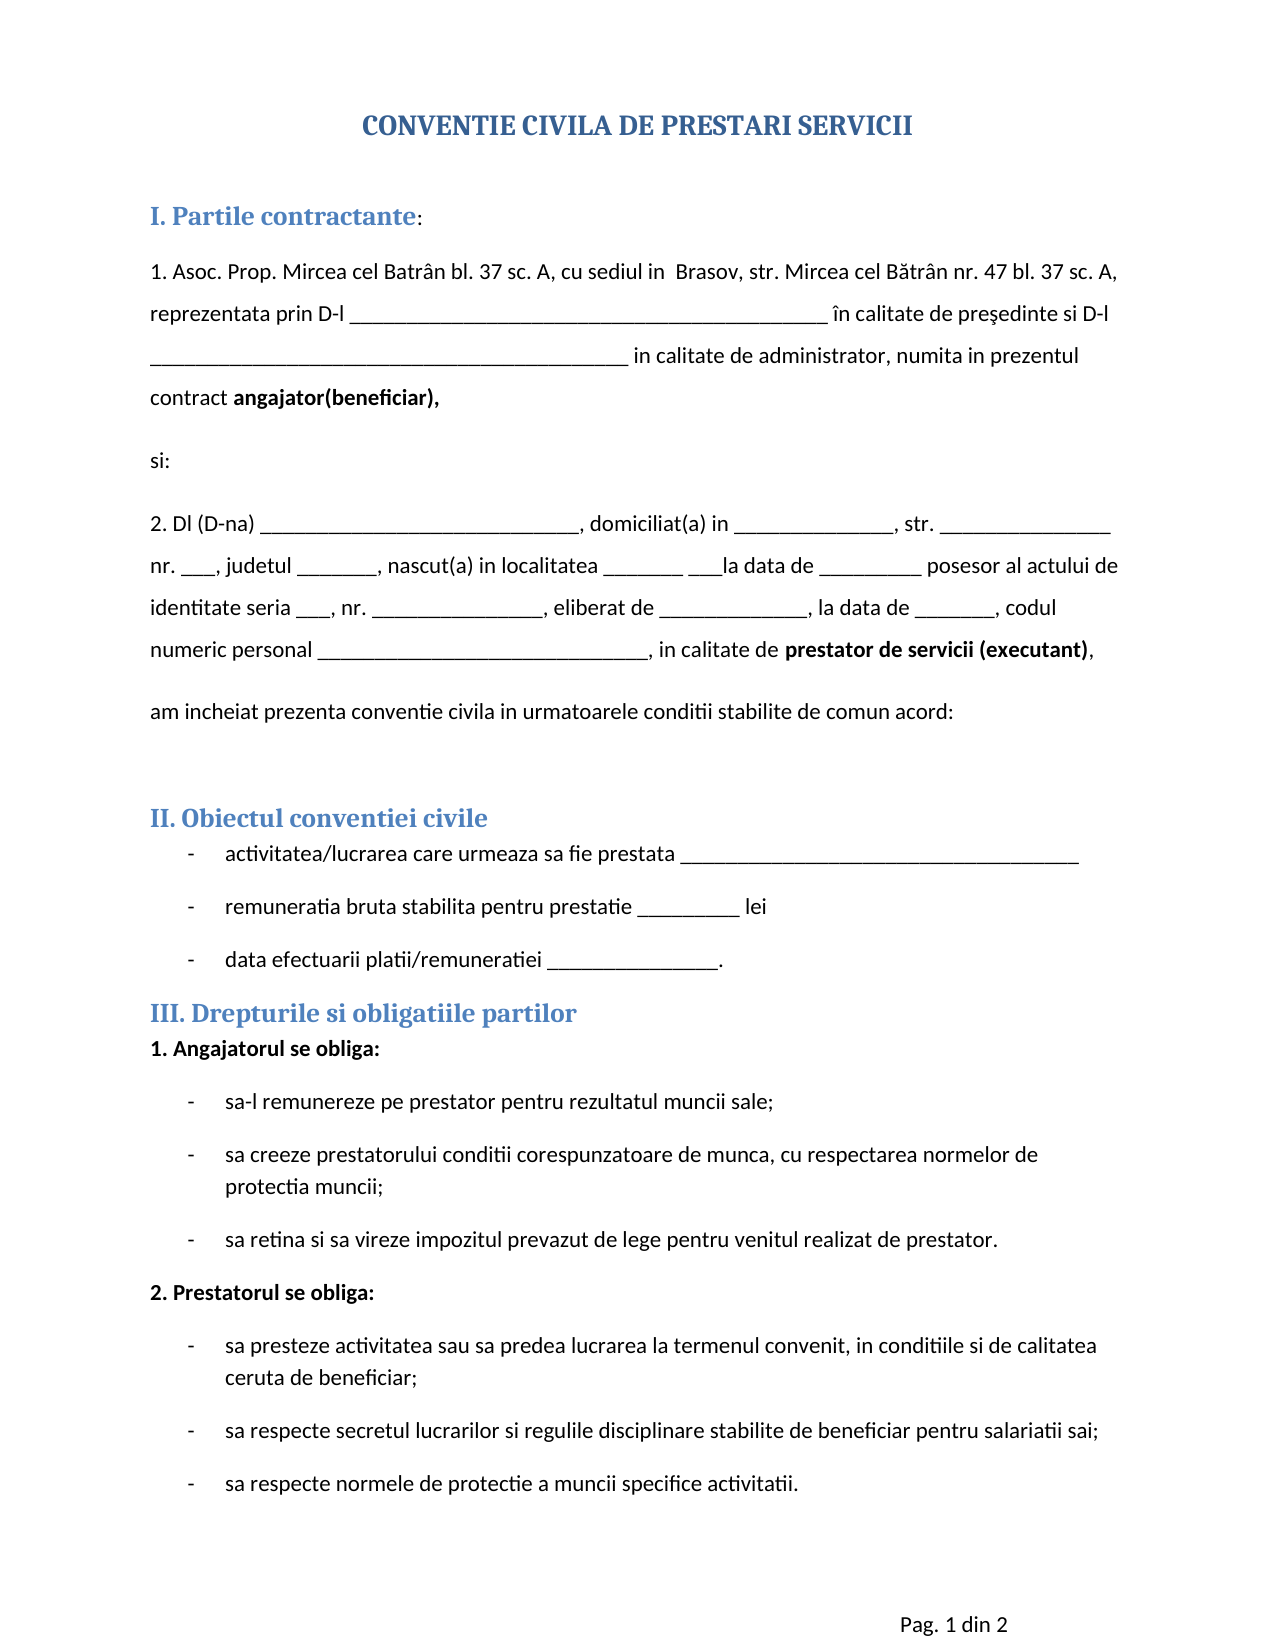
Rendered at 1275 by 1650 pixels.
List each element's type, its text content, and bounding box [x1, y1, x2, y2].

text si: [150, 446, 1125, 474]
subtitle III. Drepturile si obligatiile partilor [150, 998, 1125, 1029]
text I. Partile contractante: [150, 201, 1125, 232]
list sa presteze activitatea sau sa predea lucrarea la termenul convenit, in conditiile si de calitatea ceruta de beneficiar; [187, 1331, 1125, 1392]
list sa respecte normele de protectie a muncii specifice activitatii. [187, 1469, 1125, 1498]
list remuneratia bruta stabilita pentru prestatie _________ lei [187, 892, 1125, 920]
subtitle CONVENTIE CIVILA DE PRESTARI SERVICII [150, 109, 1125, 143]
list sa retina si sa vireze impozitul prevazut de lege pentru venitul realizat de prestator. [187, 1225, 1125, 1253]
list activitatea/lucrarea care urmeaza sa fie prestata ___________________________________ [187, 839, 1125, 867]
text 2. Prestatorul se obliga: [150, 1278, 1125, 1306]
text 2. Dl (D-na) ____________________________, domiciliat(a) in ______________, str. _______________ nr. ___, judetul _______, nascut(a) in localitatea _______ ___la data de _________ posesor al actului de identitate seria ___, nr. _______________, eliberat de _____________, la data de _______, codul numeric personal _____________________________, in calitate de prestator de servicii (executant), [150, 509, 1125, 663]
subtitle II. Obiectul conventiei civile [150, 803, 1125, 835]
text 1. Angajatorul se obliga: [150, 1034, 1125, 1062]
list sa respecte secretul lucrarilor si regulile disciplinare stabilite de beneficiar pentru salariatii sai; [187, 1417, 1125, 1444]
text 1. Asoc. Prop. Mircea cel Batrân bl. 37 sc. A, cu sediul in Brasov, str. Mircea cel Bătrân nr. 47 bl. 37 sc. A, reprezentata prin D-l __________________________________________ în calitate de preşedinte si D-l __________________________________________ in calitate de administrator, numita in prezentul contract angajator(beneficiar), [150, 257, 1125, 411]
list sa-l remunereze pe prestator pentru rezultatul muncii sale; [187, 1087, 1125, 1115]
list sa creeze prestatorului conditii corespunzatoare de munca, cu respectarea normelor de protectia muncii; [187, 1140, 1125, 1200]
text am incheiat prezenta conventie civila in urmatoarele conditii stabilite de comun acord: [150, 697, 1125, 726]
list data efectuarii platii/remuneratiei _______________. [187, 945, 1125, 973]
